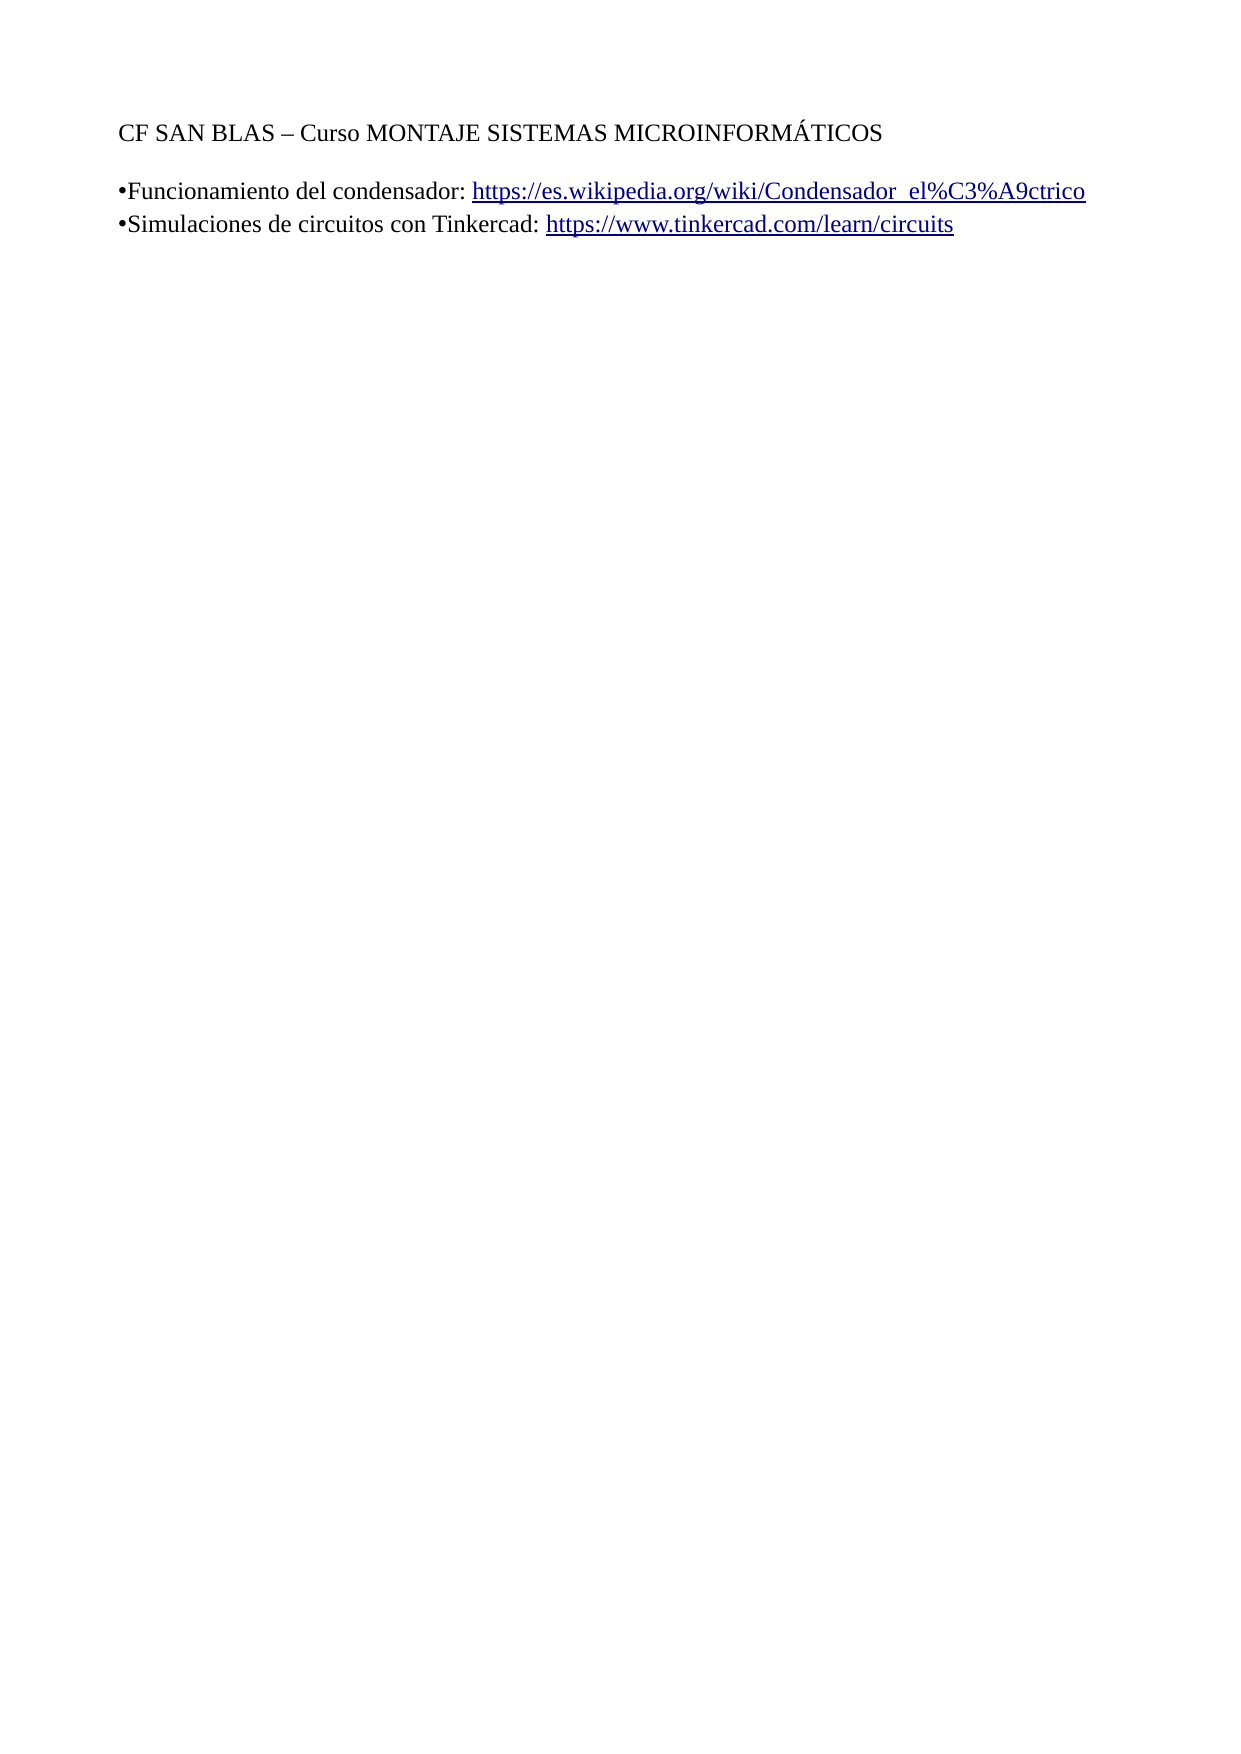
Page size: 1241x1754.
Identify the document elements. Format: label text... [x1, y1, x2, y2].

list Funcionamiento del condensador: https://es.wikipedia.org/wiki/Condensador_el%C3%A9ctrico [118, 176, 1122, 205]
list Simulaciones de circuitos con Tinkercad: https://www.tinkercad.com/learn/circuits [118, 209, 1122, 238]
